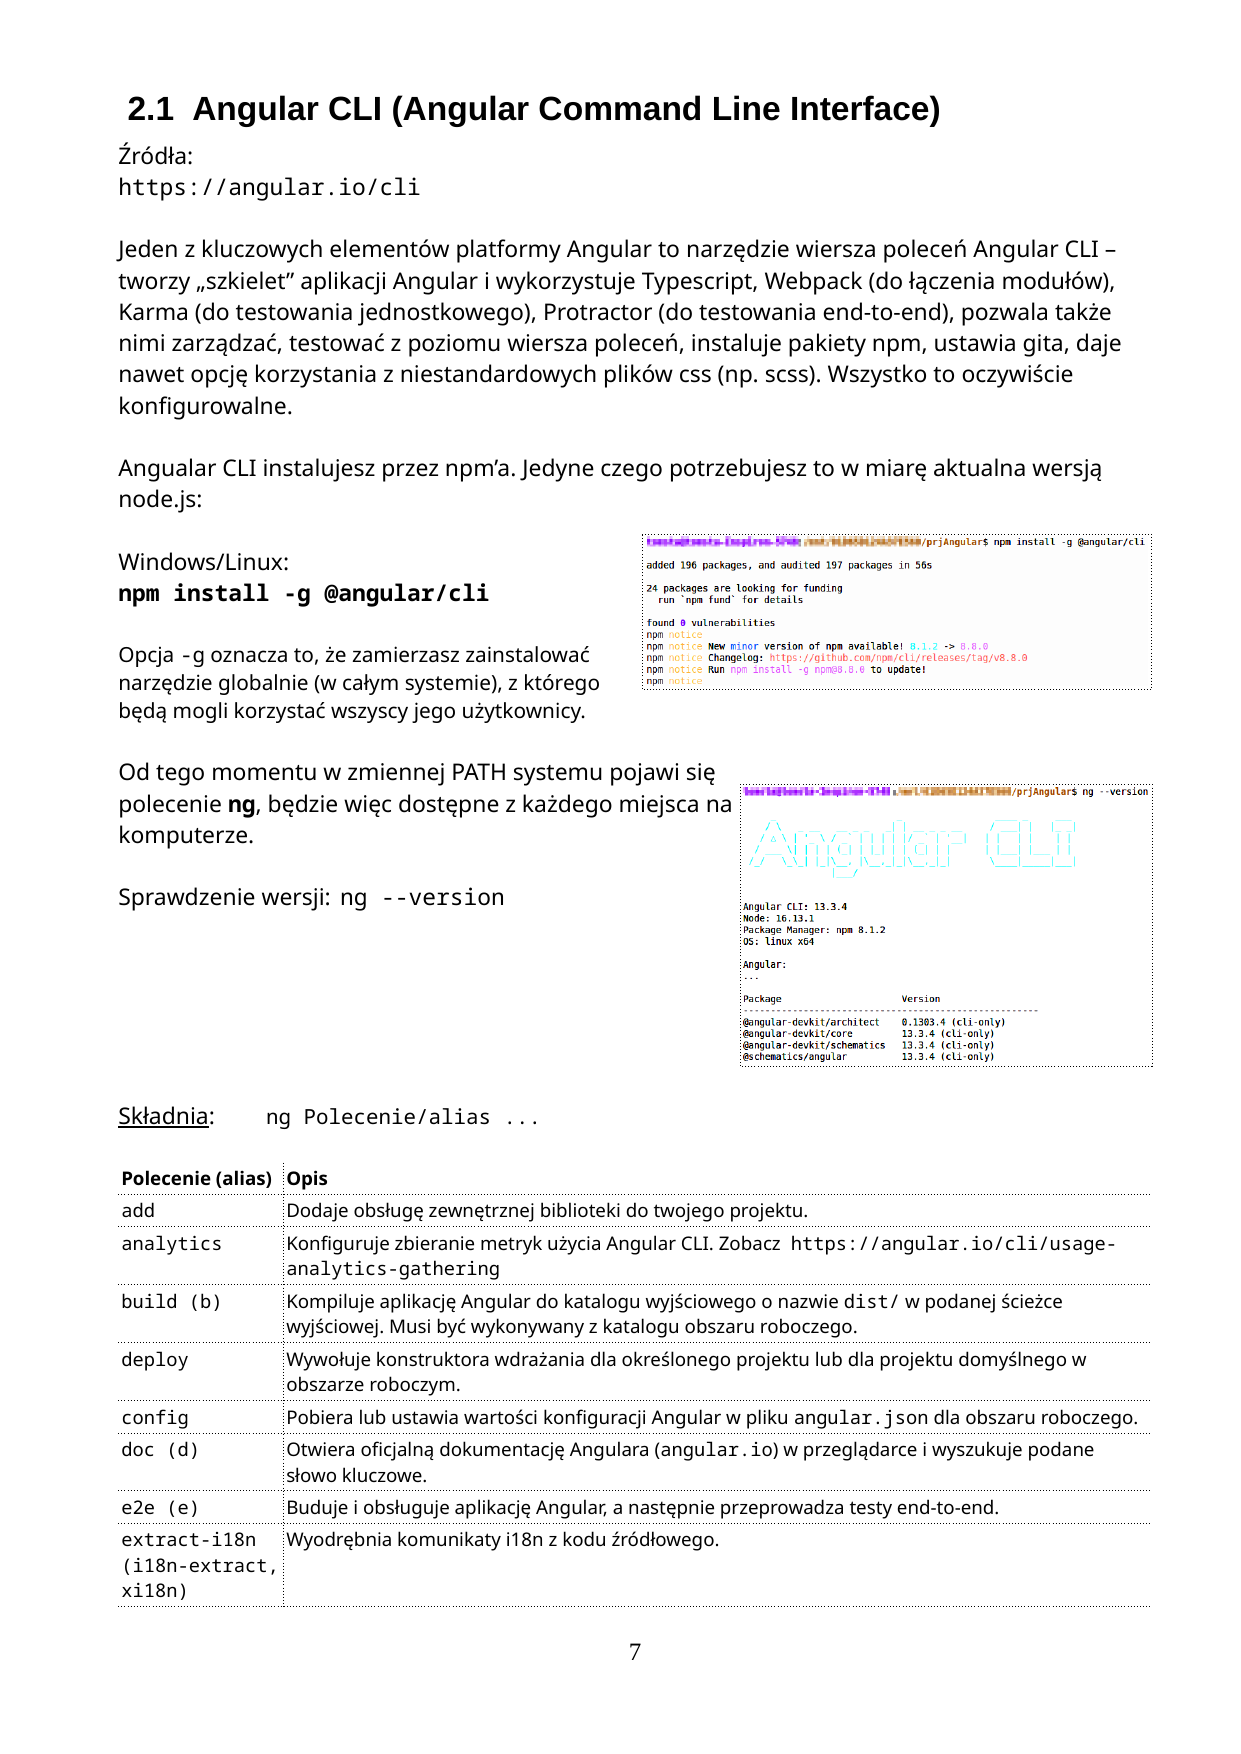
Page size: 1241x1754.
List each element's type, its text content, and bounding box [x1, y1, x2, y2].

subtitle Angular CLI (Angular Command Line Interface) [118, 88, 1152, 127]
table_cell analytics [118, 1226, 283, 1284]
text Składnia: ng Polecenie/alias ... [118, 1100, 1152, 1131]
table_cell Wywołuje konstruktora wdrażania dla określonego projektu lub dla projektu domyślnego w obszarze roboczym. [283, 1342, 1152, 1400]
table_cell Wyodrębnia komunikaty i18n z kodu źródłowego. [283, 1523, 1152, 1606]
text Angualar CLI instalujesz przez npm’a. Jedyne czego potrzebujesz to w miarę aktualna wersją node.js: [118, 452, 1152, 515]
table_header Opis [283, 1163, 1152, 1194]
text Sprawdzenie wersji: ng --version [118, 881, 740, 912]
text Jeden z kluczowych elementów platformy Angular to narzędzie wiersza poleceń Angular CLI – tworzy „szkielet” aplikacji Angular i wykorzystuje Typescript, Webpack (do łączenia modułów), Karma (do testowania jednostkowego), Protractor (do testowania end-to-end), pozwala także nimi zarządzać, testować z poziomu wiersza poleceń, instaluje pakiety npm, ustawia gita, daje nawet opcję korzystania z niestandardowych plików css (np. scss). Wszystko to oczywiście konfigurowalne. [118, 233, 1152, 421]
table_header Polecenie (alias) [118, 1163, 283, 1194]
text Źródła: [118, 140, 1152, 171]
table_cell add [118, 1194, 283, 1226]
text npm install -g @angular/cli [118, 577, 642, 608]
table_cell deploy [118, 1342, 283, 1400]
table_cell Dodaje obsługę zewnętrznej biblioteki do twojego projektu. [283, 1194, 1152, 1226]
picture [645, 536, 1148, 686]
table_cell config [118, 1400, 283, 1432]
table_cell Kompiluje aplikację Angular do katalogu wyjściowego o nazwie dist/ w podanej ścieżce wyjściowej. Musi być wykonywany z katalogu obszaru roboczego. [283, 1284, 1152, 1342]
text Windows/Linux: [118, 546, 642, 577]
text Od tego momentu w zmiennej PATH systemu pojawi się polecenie ng, będzie więc dostępne z każdego miejsca na komputerze. [118, 756, 1152, 1066]
text Opcja -g oznacza to, że zamierzasz zainstalować narzędzie globalnie (w całym systemie), z którego będą mogli korzystać wszyscy jego użytkownicy. [118, 640, 1152, 725]
table_cell Pobiera lub ustawia wartości konfiguracji Angular w pliku angular.json dla obszaru roboczego. [283, 1400, 1152, 1432]
table_cell Buduje i obsługuje aplikację Angular, a następnie przeprowadza testy end-to-end. [283, 1490, 1152, 1523]
table_cell e2e (e) [118, 1490, 283, 1523]
table_cell build (b) [118, 1284, 283, 1342]
text https://angular.io/cli [118, 171, 1152, 202]
table_cell Konfiguruje zbieranie metryk użycia Angular CLI. Zobacz https://angular.io/cli/usage-analytics-gathering [283, 1226, 1152, 1284]
table_cell Otwiera oficjalną dokumentację Angulara (angular.io) w przeglądarce i wyszukuje podane słowo kluczowe. [283, 1433, 1152, 1490]
picture [742, 787, 1150, 1063]
table_cell doc (d) [118, 1433, 283, 1490]
table_cell extract-i18n (i18n-extract, xi18n) [118, 1523, 283, 1606]
